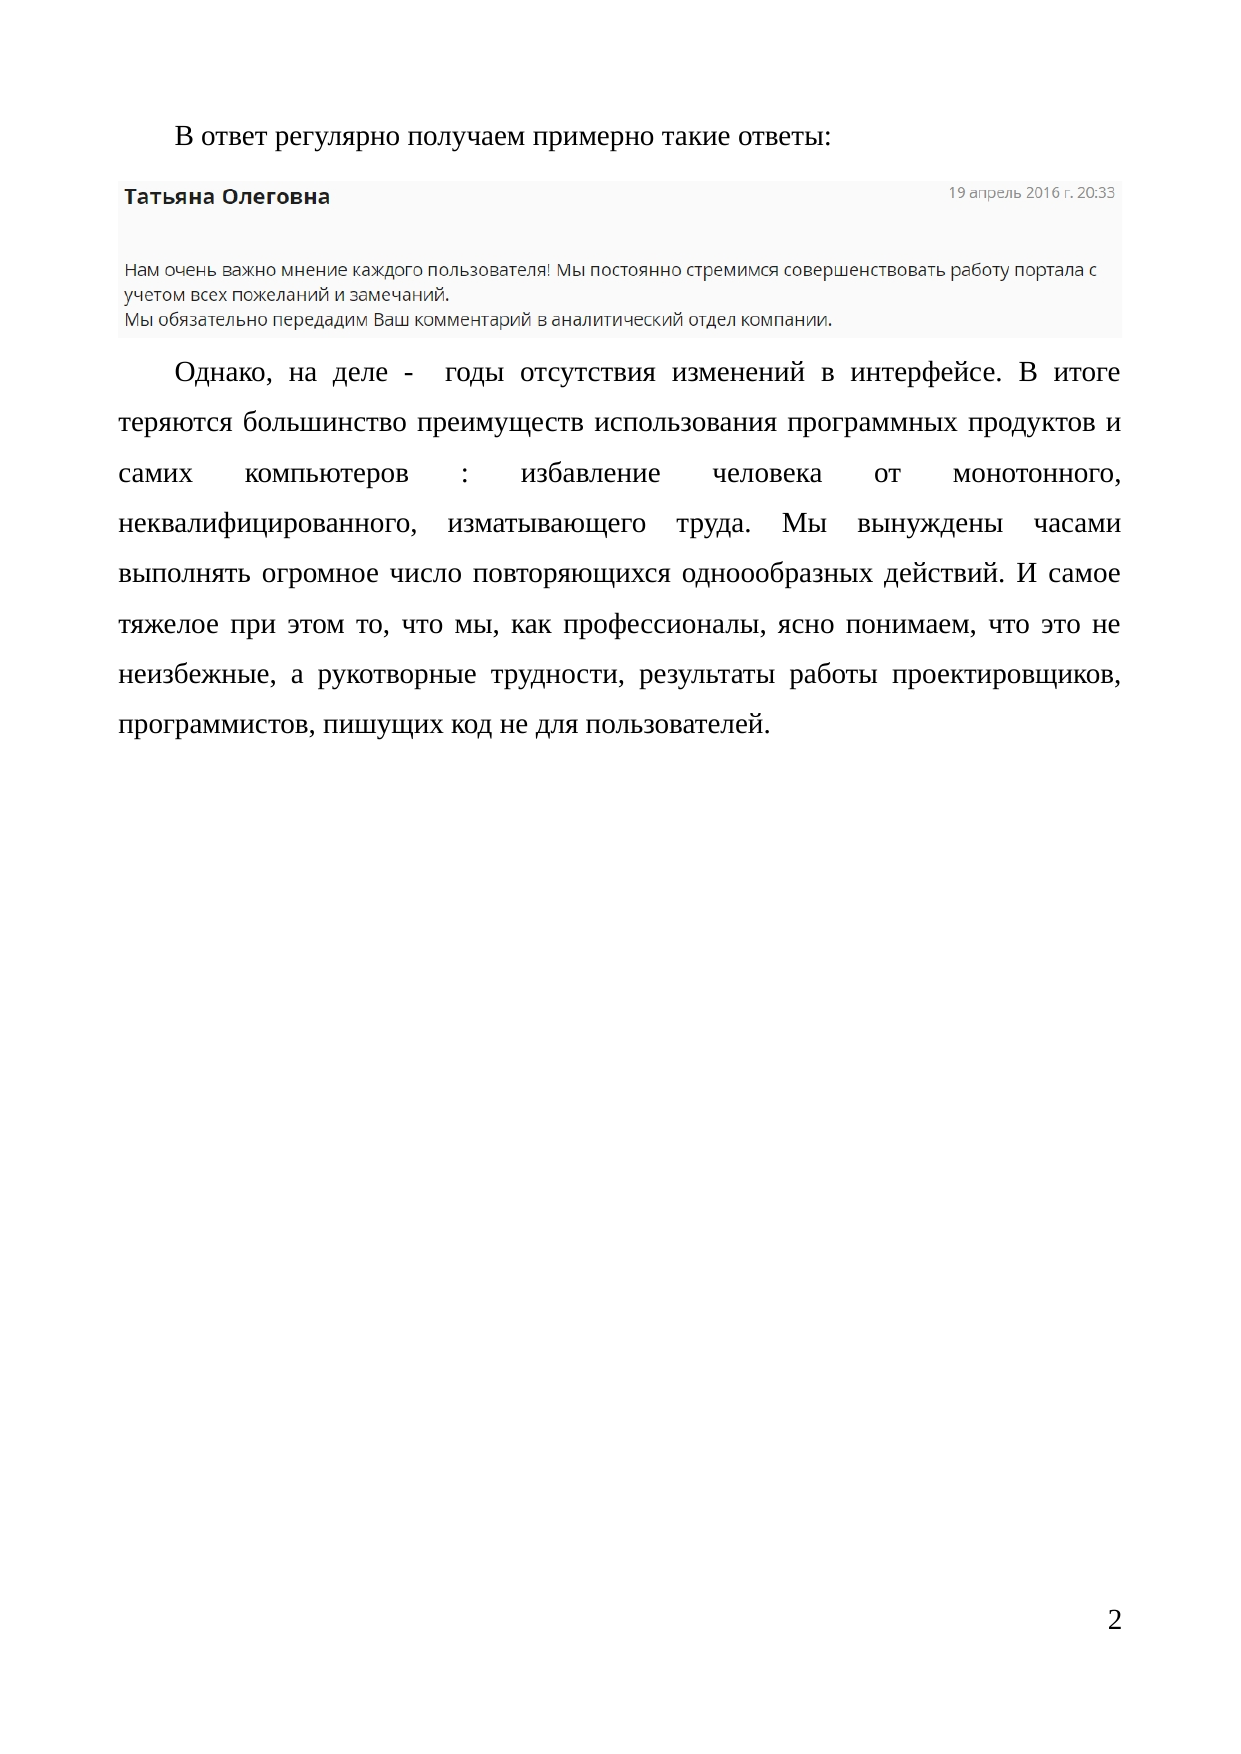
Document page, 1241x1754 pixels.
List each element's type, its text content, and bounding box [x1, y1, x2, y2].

picture [118, 181, 1123, 338]
text В ответ регулярно получаем примерно такие ответы: [118, 118, 1122, 152]
text Однако, на деле - годы отсутствия изменений в интерфейсе. В итоге теряются большинство преимуществ использования программных продуктов и самих компьютеров : избавление человека от монотонного, неквалифицированного, изматывающего труда. Мы вынуждены часами выполнять огромное число повторяющихся одноообразных действий. И самое тяжелое при этом то, что мы, как профессионалы, ясно понимаем, что это не неизбежные, а рукотворные трудности, результаты работы проектировщиков, программистов, пишущих код не для пользователей. [118, 338, 1122, 740]
